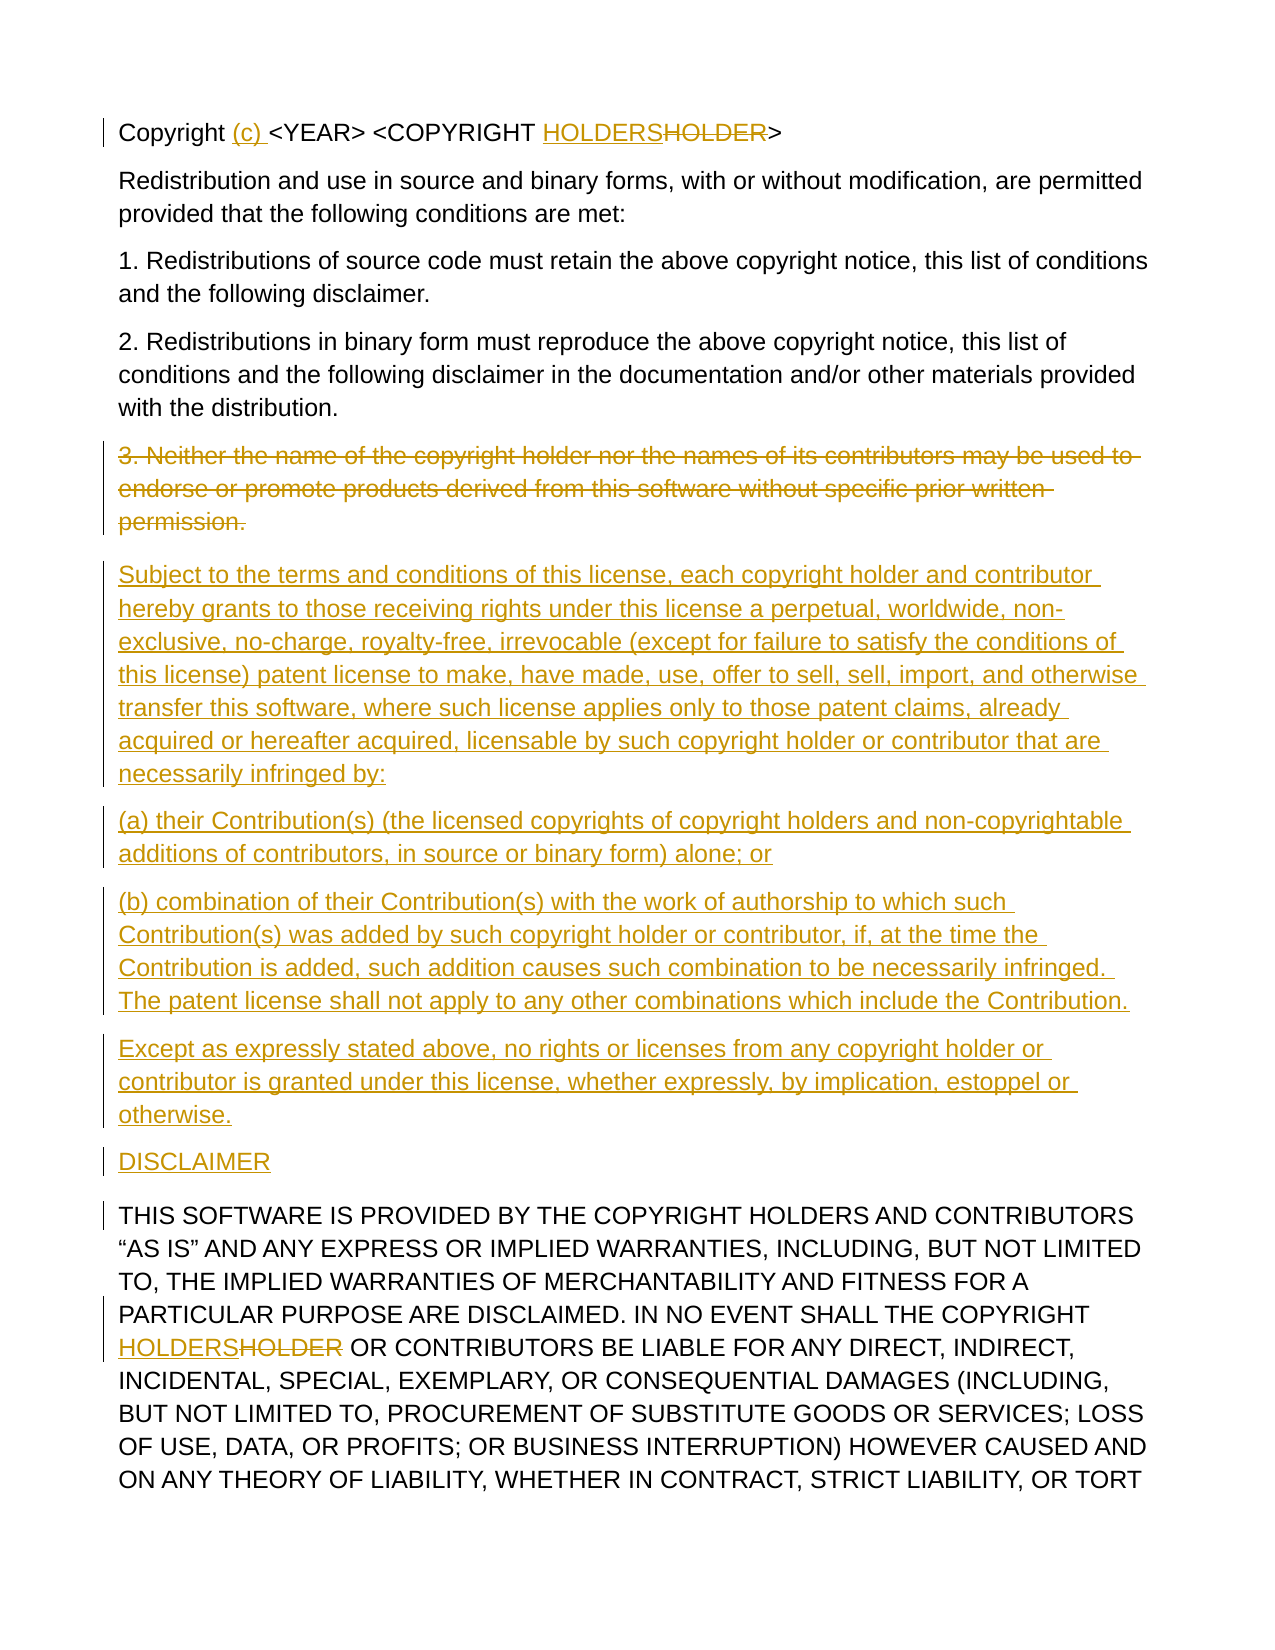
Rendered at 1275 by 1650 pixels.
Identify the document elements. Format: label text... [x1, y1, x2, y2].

text 2. Redistributions in binary form must reproduce the above copyright notice, this list of conditions and the following disclaimer in the documentation and/or other materials provided with the distribution. [118, 327, 1157, 422]
text Except as expressly stated above, no rights or licenses from any copyright holder or contributor is granted under this license, whether expressly, by implication, estoppel or otherwise. [118, 1033, 1157, 1128]
text (b) combination of their Contribution(s) with the work of authorship to which such Contribution(s) was added by such copyright holder or contributor, if, at the time the Contribution is added, such addition causes such combination to be necessarily infringed. The patent license shall not apply to any other combinations which include the Contribution. [118, 887, 1157, 1015]
text 1. Redistributions of source code must retain the above copyright notice, this list of conditions and the following disclaimer. [118, 246, 1157, 308]
text (a) their Contribution(s) (the licensed copyrights of copyright holders and non-copyrightable additions of contributors, in source or binary form) alone; or [118, 806, 1157, 868]
text Subject to the terms and conditions of this license, each copyright holder and contributor hereby grants to those receiving rights under this license a perpetual, worldwide, non-exclusive, no-charge, royalty-free, irrevocable (except for failure to satisfy the conditions of this license) patent license to make, have made, use, offer to sell, sell, import, and otherwise transfer this software, where such license applies only to those patent claims, already acquired or hereafter acquired, licensable by such copyright holder or contributor that are necessarily infringed by: [118, 561, 1157, 787]
text DISCLAIMERTHIS SOFTWARE IS PROVIDED BY THE COPYRIGHT HOLDERS AND CONTRIBUTORS “AS IS” AND ANY EXPRESS OR IMPLIED WARRANTIES, INCLUDING, BUT NOT LIMITED TO, THE IMPLIED WARRANTIES OF MERCHANTABILITY AND FITNESS FOR A PARTICULAR PURPOSE ARE DISCLAIMED. IN NO EVENT SHALL THE COPYRIGHT HOLDERS OR CONTRIBUTORS BE LIABLE FOR ANY DIRECT, INDIRECT, INCIDENTAL, SPECIAL, EXEMPLARY, OR CONSEQUENTIAL DAMAGES (INCLUDING, BUT NOT LIMITED TO, PROCUREMENT OF SUBSTITUTE GOODS OR SERVICES; LOSS OF USE, DATA, OR PROFITS; OR BUSINESS INTERRUPTION) HOWEVER CAUSED AND ON ANY THEORY OF LIABILITY, WHETHER IN CONTRACT, STRICT LIABILITY, OR TORT (INCLUDING NEGLIGENCE OR OTHERWISE) ARISING IN ANY WAY OUT OF THE USE OF THIS SOFTWARE, EVEN IF ADVISED OF THE POSSIBILITY OF SUCH DAMAGE. [118, 1147, 1157, 1176]
text Redistribution and use in source and binary forms, with or without modification, are permitted provided that the following conditions are met: [118, 166, 1157, 227]
text Copyright (c) <YEAR> <COPYRIGHT HOLDERS> [118, 118, 1157, 147]
